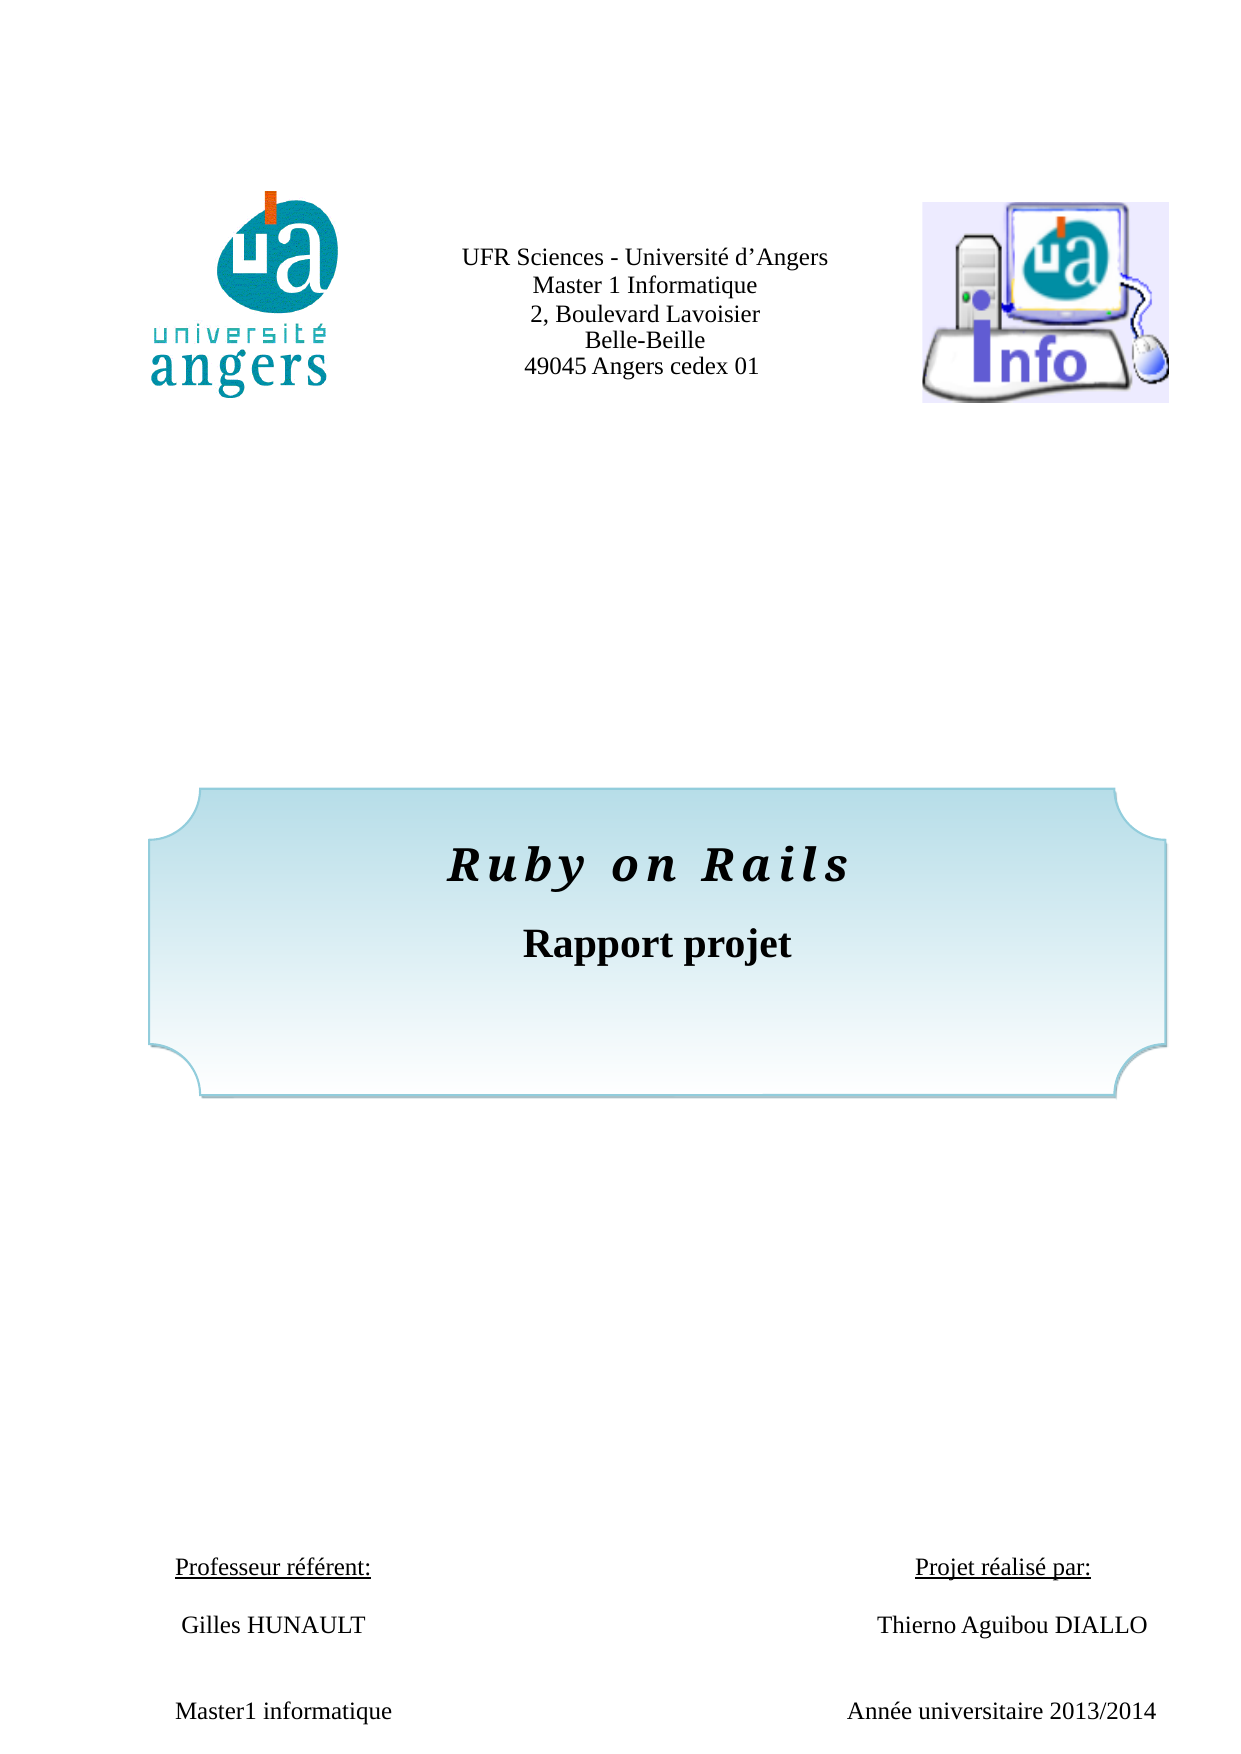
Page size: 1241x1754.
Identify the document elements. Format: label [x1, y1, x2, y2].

picture [922, 202, 1169, 403]
picture [151, 191, 340, 398]
